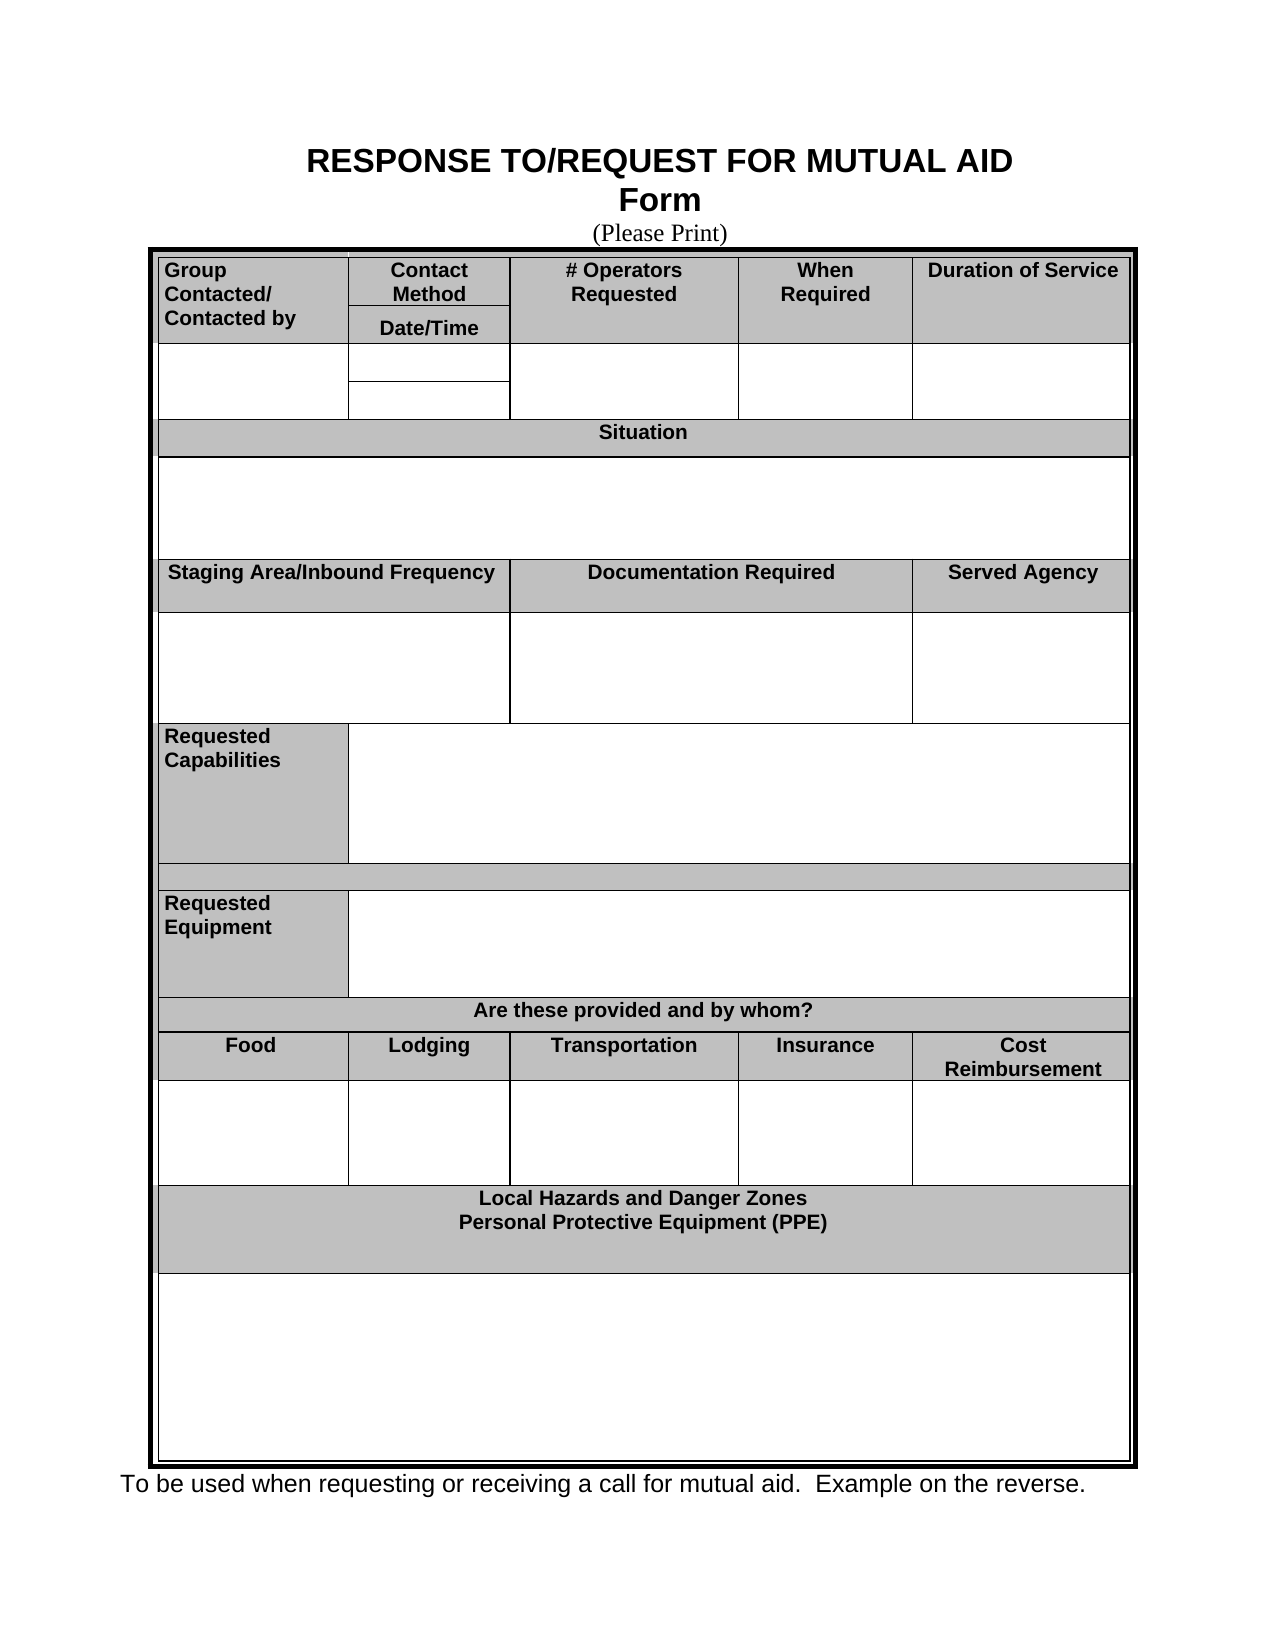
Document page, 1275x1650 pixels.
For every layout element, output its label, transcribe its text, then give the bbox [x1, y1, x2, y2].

table_cell [153, 890, 158, 997]
table_cell [153, 1273, 158, 1460]
table_cell [349, 344, 509, 381]
table_header # Operators Requested [511, 258, 738, 343]
table_header Group Contacted/ Contacted by [153, 252, 348, 343]
text RESPONSE TO/REQUEST FOR MUTUAL AID [120, 141, 1200, 180]
table_cell [159, 344, 348, 419]
table_cell [913, 613, 1129, 723]
text (Please Print) [120, 218, 1200, 247]
table_cell [913, 344, 1129, 419]
table_cell Insurance [739, 1033, 912, 1080]
table_header When Required [739, 258, 912, 343]
table_cell [739, 1081, 912, 1185]
table_cell [159, 1274, 1129, 1460]
table_cell [153, 612, 158, 723]
table_cell Cost Reimbursement [913, 1033, 1129, 1080]
table_cell [153, 1031, 158, 1080]
table_cell [739, 344, 912, 419]
table_cell Situation [159, 420, 1129, 456]
table_cell [153, 419, 158, 456]
table_cell [153, 863, 158, 890]
table_cell Documentation Required [511, 560, 912, 612]
table_cell [349, 724, 1129, 863]
table_header [510, 252, 738, 257]
table_header Contact Method [349, 258, 509, 305]
table_cell Date/Time [349, 306, 509, 343]
table_cell Are these provided and by whom? [159, 998, 1129, 1031]
table_cell [349, 891, 1129, 997]
table_cell Transportation [511, 1033, 738, 1080]
table_cell Local Hazards and Danger Zones Personal Protective Equipment (PPE) [159, 1186, 1129, 1273]
table_header [349, 252, 510, 257]
table_cell [153, 456, 158, 558]
table_header Duration of Service [913, 252, 1133, 343]
table_cell [349, 1081, 509, 1185]
table_cell [913, 1081, 1129, 1185]
table_cell [153, 1080, 158, 1185]
table_cell Served Agency [913, 560, 1129, 612]
table_cell [159, 613, 509, 723]
table_cell [159, 1081, 348, 1185]
table_cell [349, 382, 509, 419]
table_cell Requested Capabilities [159, 724, 348, 863]
table_header [738, 252, 913, 257]
table_cell [511, 613, 912, 723]
table_cell [159, 458, 1129, 558]
table_cell Requested Equipment [159, 891, 348, 997]
table_cell [511, 344, 738, 419]
table_cell [511, 1081, 738, 1185]
table_cell [159, 864, 1129, 890]
table_cell [153, 343, 158, 419]
table_cell Staging Area/Inbound Frequency [159, 560, 509, 612]
table_cell [153, 723, 158, 863]
table_cell Lodging [349, 1033, 509, 1080]
table_cell Food [159, 1033, 348, 1080]
text Form [120, 180, 1200, 218]
text To be used when requesting or receiving a call for mutual aid. Example on the reverse. [120, 1469, 1200, 1498]
